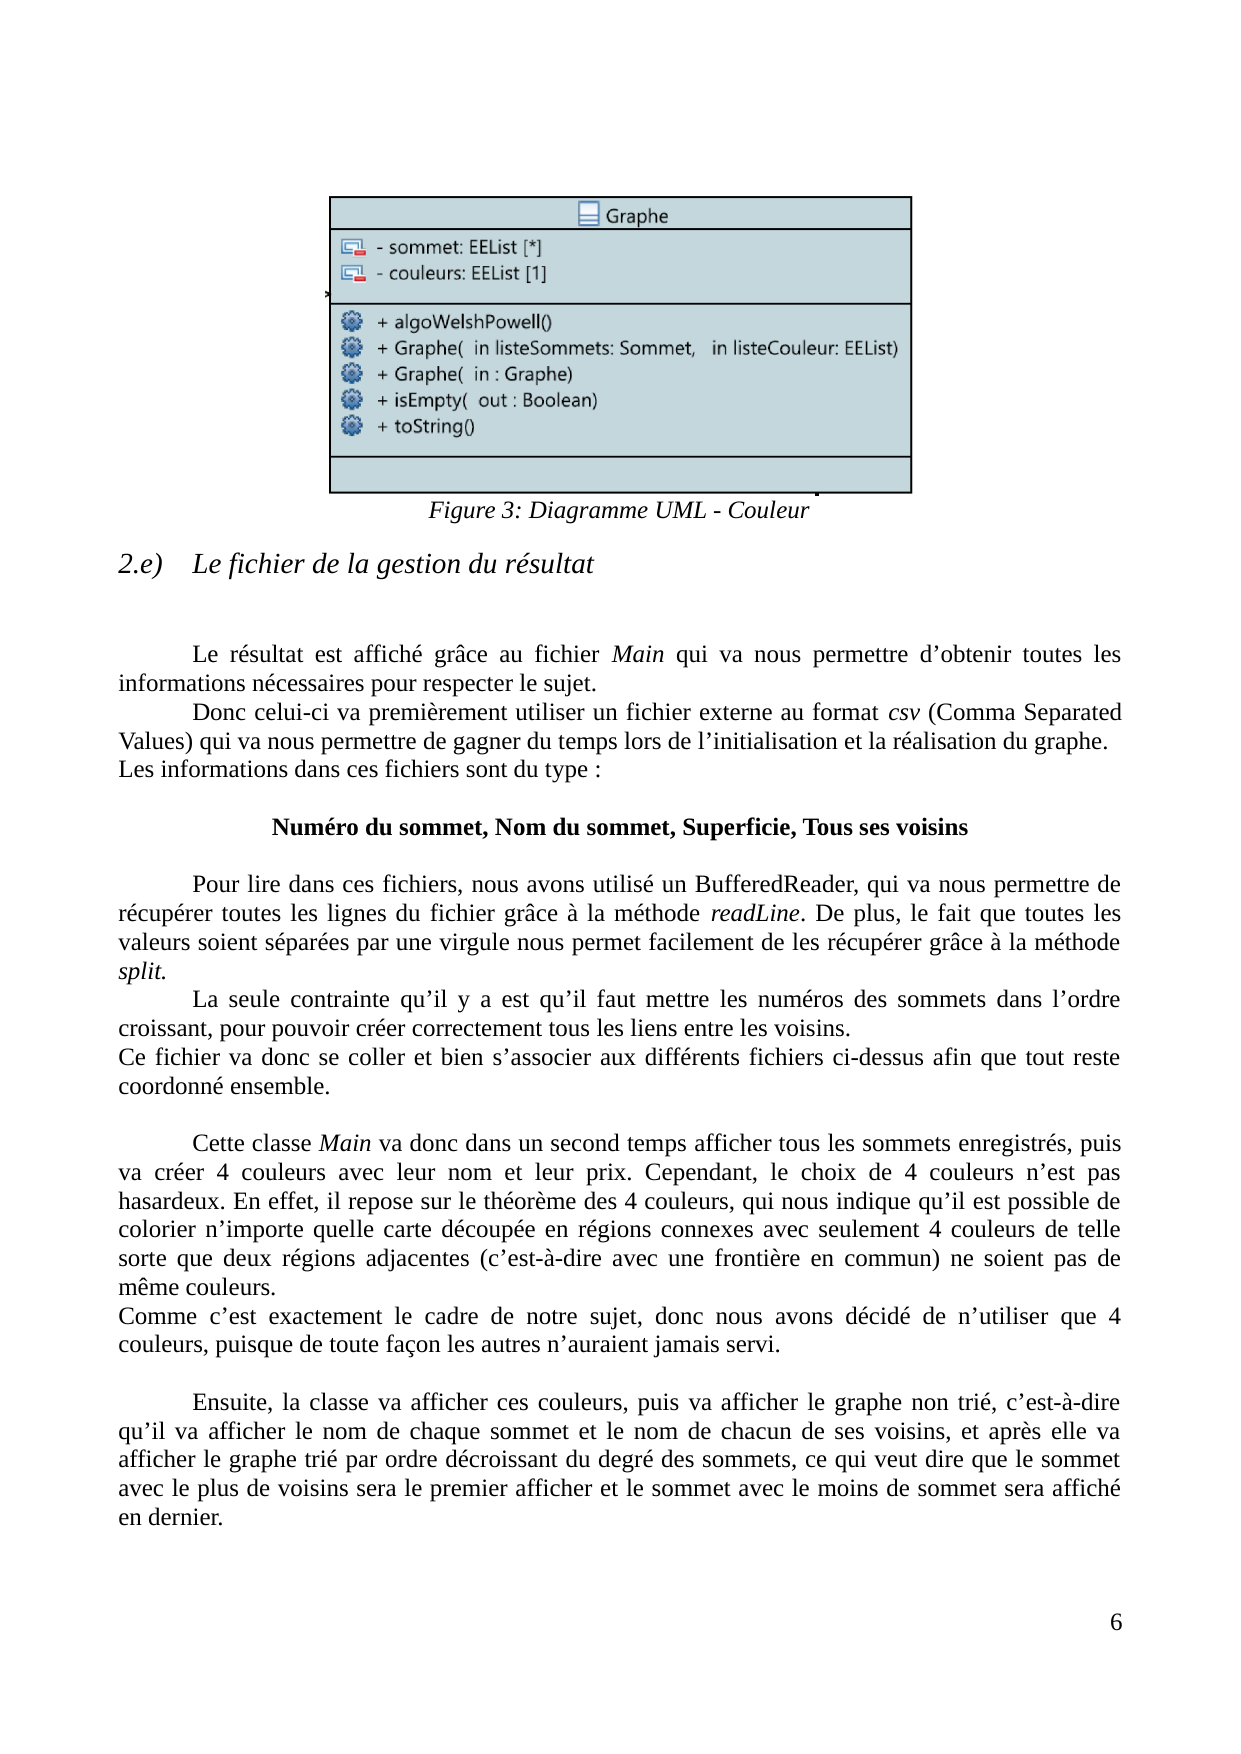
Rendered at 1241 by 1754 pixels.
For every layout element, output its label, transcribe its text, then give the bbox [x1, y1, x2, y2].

text Cette classe Main va donc dans un second temps afficher tous les sommets enregistrés, puis va créer 4 couleurs avec leur nom et leur prix. Cependant, le choix de 4 couleurs n’est pas hasardeux. En effet, il repose sur le théorème des 4 couleurs, qui nous indique qu’il est possible de colorier n’importe quelle carte découpée en régions connexes avec seulement 4 couleurs de telle sorte que deux régions adjacentes (c’est-à-dire avec une frontière en commun) ne soient pas de même couleurs. [118, 1128, 1122, 1301]
text Pour lire dans ces fichiers, nous avons utilisé un BufferedReader, qui va nous permettre de récupérer toutes les lignes du fichier grâce à la méthode readLine. De plus, le fait que toutes les valeurs soient séparées par une virgule nous permet facilement de les récupérer grâce à la méthode split. [118, 869, 1122, 984]
text Le résultat est affiché grâce au fichier Main qui va nous permettre d’obtenir toutes les informations nécessaires pour respecter le sujet. [118, 639, 1122, 697]
text Ce fichier va donc se coller et bien s’associer aux différents fichiers ci-dessus afin que tout reste coordonné ensemble. [118, 1042, 1122, 1099]
text Ensuite, la classe va afficher ces couleurs, puis va afficher le graphe non trié, c’est-à-dire qu’il va afficher le nom de chaque sommet et le nom de chacun de ses voisins, et après elle va afficher le graphe trié par ordre décroissant du degré des sommets, ce qui veut dire que le sommet avec le plus de voisins sera le premier afficher et le sommet avec le moins de sommet sera affiché en dernier. [118, 1387, 1122, 1531]
text La seule contrainte qu’il y a est qu’il faut mettre les numéros des sommets dans l’ordre croissant, pour pouvoir créer correctement tous les liens entre les voisins. [118, 984, 1122, 1042]
subtitle Le fichier de la gestion du résultat [118, 176, 1122, 579]
picture [325, 188, 916, 496]
text Comme c’est exactement le cadre de notre sujet, donc nous avons décidé de n’utiliser que 4 couleurs, puisque de toute façon les autres n’auraient jamais servi. [118, 1301, 1122, 1358]
text Numéro du sommet, Nom du sommet, Superficie, Tous ses voisins [118, 812, 1122, 841]
text Figure 3: Diagramme UML - Couleur [264, 189, 976, 524]
text Donc celui-ci va premièrement utiliser un fichier externe au format csv (Comma Separated Values) qui va nous permettre de gagner du temps lors de l’initialisation et la réalisation du graphe. [118, 697, 1122, 754]
text Les informations dans ces fichiers sont du type : [118, 754, 1122, 783]
